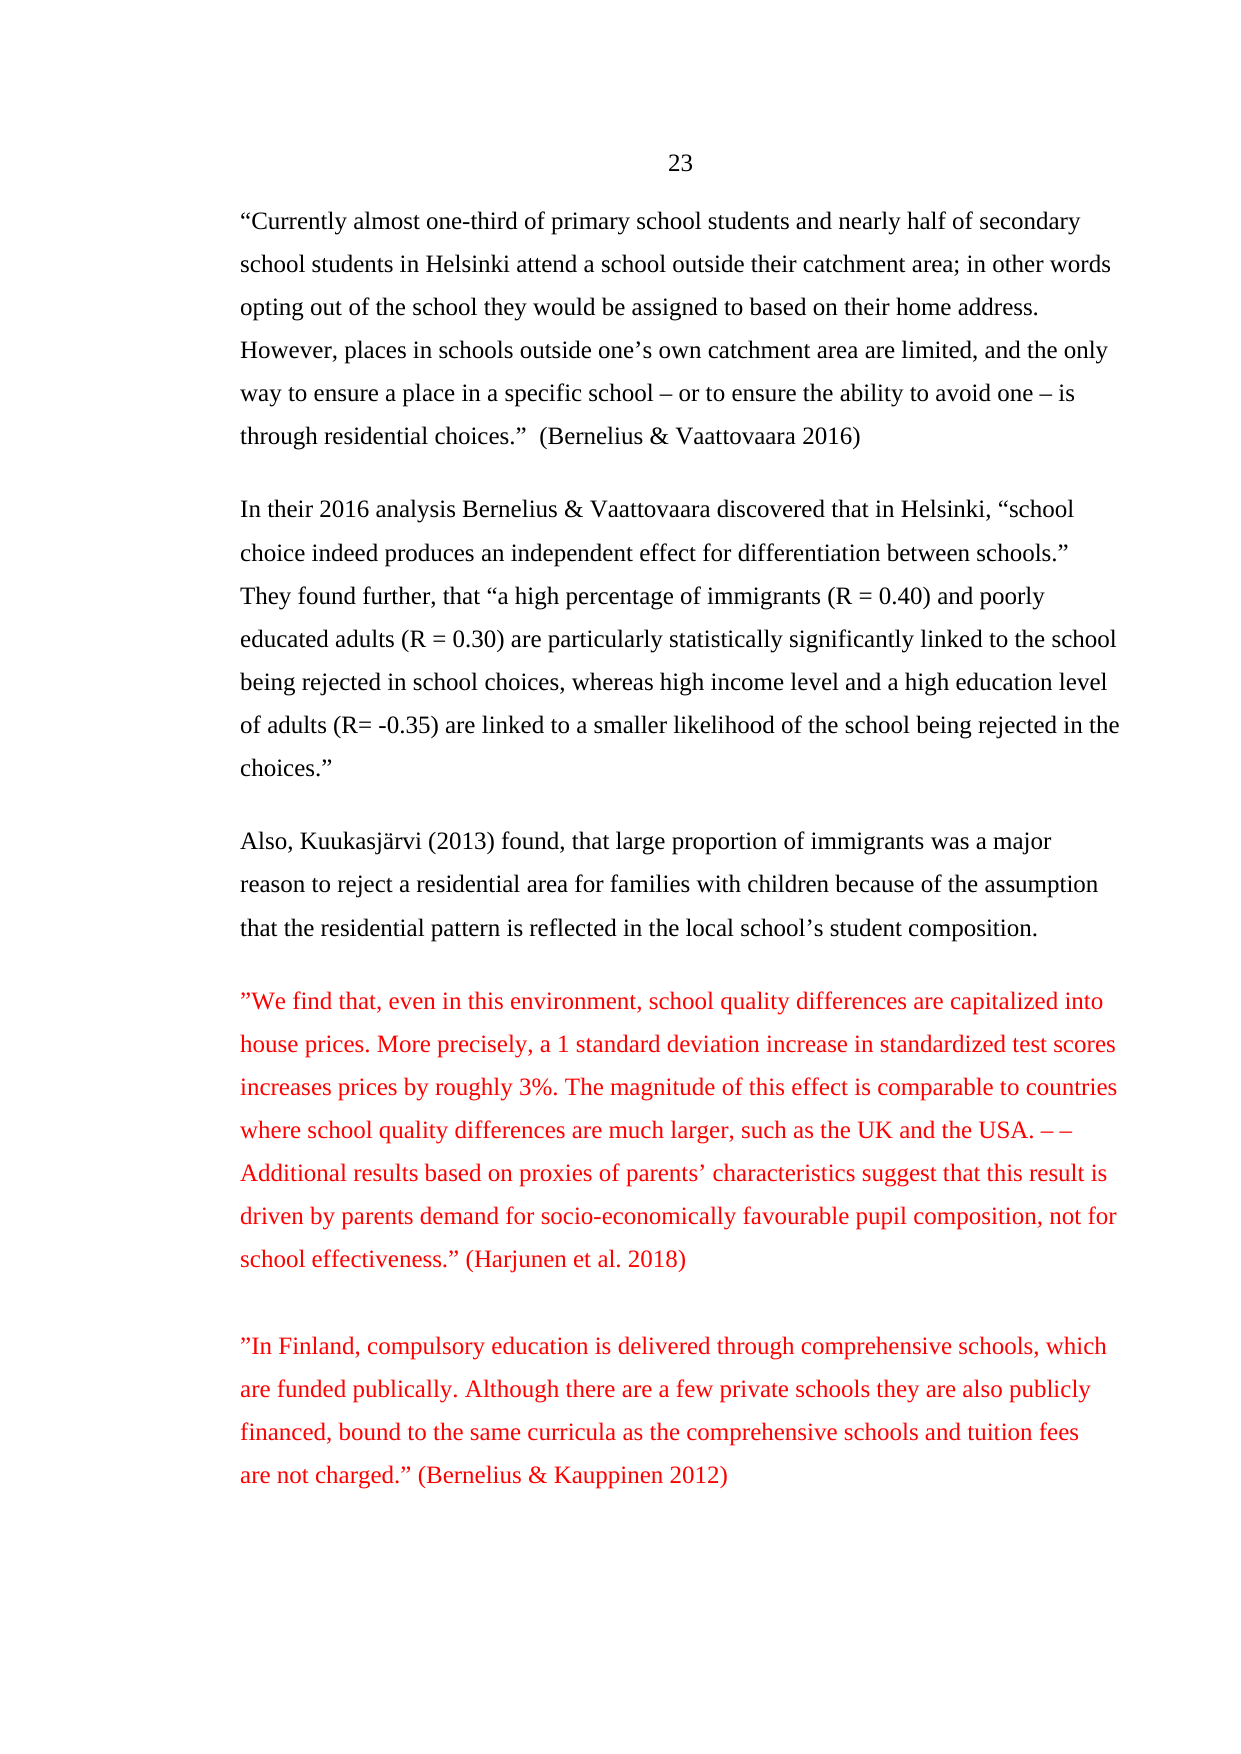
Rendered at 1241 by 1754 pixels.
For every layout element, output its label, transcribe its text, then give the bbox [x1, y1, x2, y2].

text financed, bound to the same curricula as the comprehensive schools and tuition fees [240, 1417, 1121, 1446]
text “Currently almost one-third of primary school students and nearly half of secondary school students in Helsinki attend a school outside their catchment area; in other words opting out of the school they would be assigned to based on their home address. However, places in schools outside one’s own catchment area are limited, and the only way to ensure a place in a specific school – or to ensure the ability to avoid one – is through residential choices.” (Bernelius & Vaattovaara 2016) [240, 206, 1121, 450]
text increases prices by roughly 3%. The magnitude of this effect is comparable to countries [240, 1072, 1121, 1101]
text are not charged.” (Bernelius & Kauppinen 2012) [240, 1460, 1121, 1489]
text ”We find that, even in this environment, school quality differences are capitalized into [240, 986, 1121, 1014]
text In their 2016 analysis Bernelius & Vaattovaara discovered that in Helsinki, “school choice indeed produces an independent effect for differentiation between schools.” They found further, that “a high percentage of immigrants (R = 0.40) and poorly educated adults (R = 0.30) are particularly statistically significantly linked to the school being rejected in school choices, whereas high income level and a high education level of adults (R= -0.35) are linked to a smaller likelihood of the school being rejected in the choices.” [240, 494, 1121, 782]
text house prices. More precisely, a 1 standard deviation increase in standardized test scores [240, 1029, 1121, 1058]
text Also, Kuukasjärvi (2013) found, that large proportion of immigrants was a major reason to reject a residential area for families with children because of the assumption that the residential pattern is reflected in the local school’s student composition. [240, 826, 1121, 941]
text are funded publically. Although there are a few private schools they are also publicly [240, 1374, 1121, 1403]
text ”In Finland, compulsory education is delivered through comprehensive schools, which [240, 1331, 1121, 1359]
text where school quality differences are much larger, such as the UK and the USA. – – Additional results based on proxies of parents’ characteristics suggest that this result is driven by parents demand for socio-economically favourable pupil composition, not for school effectiveness.” (Harjunen et al. 2018) [240, 1115, 1121, 1273]
